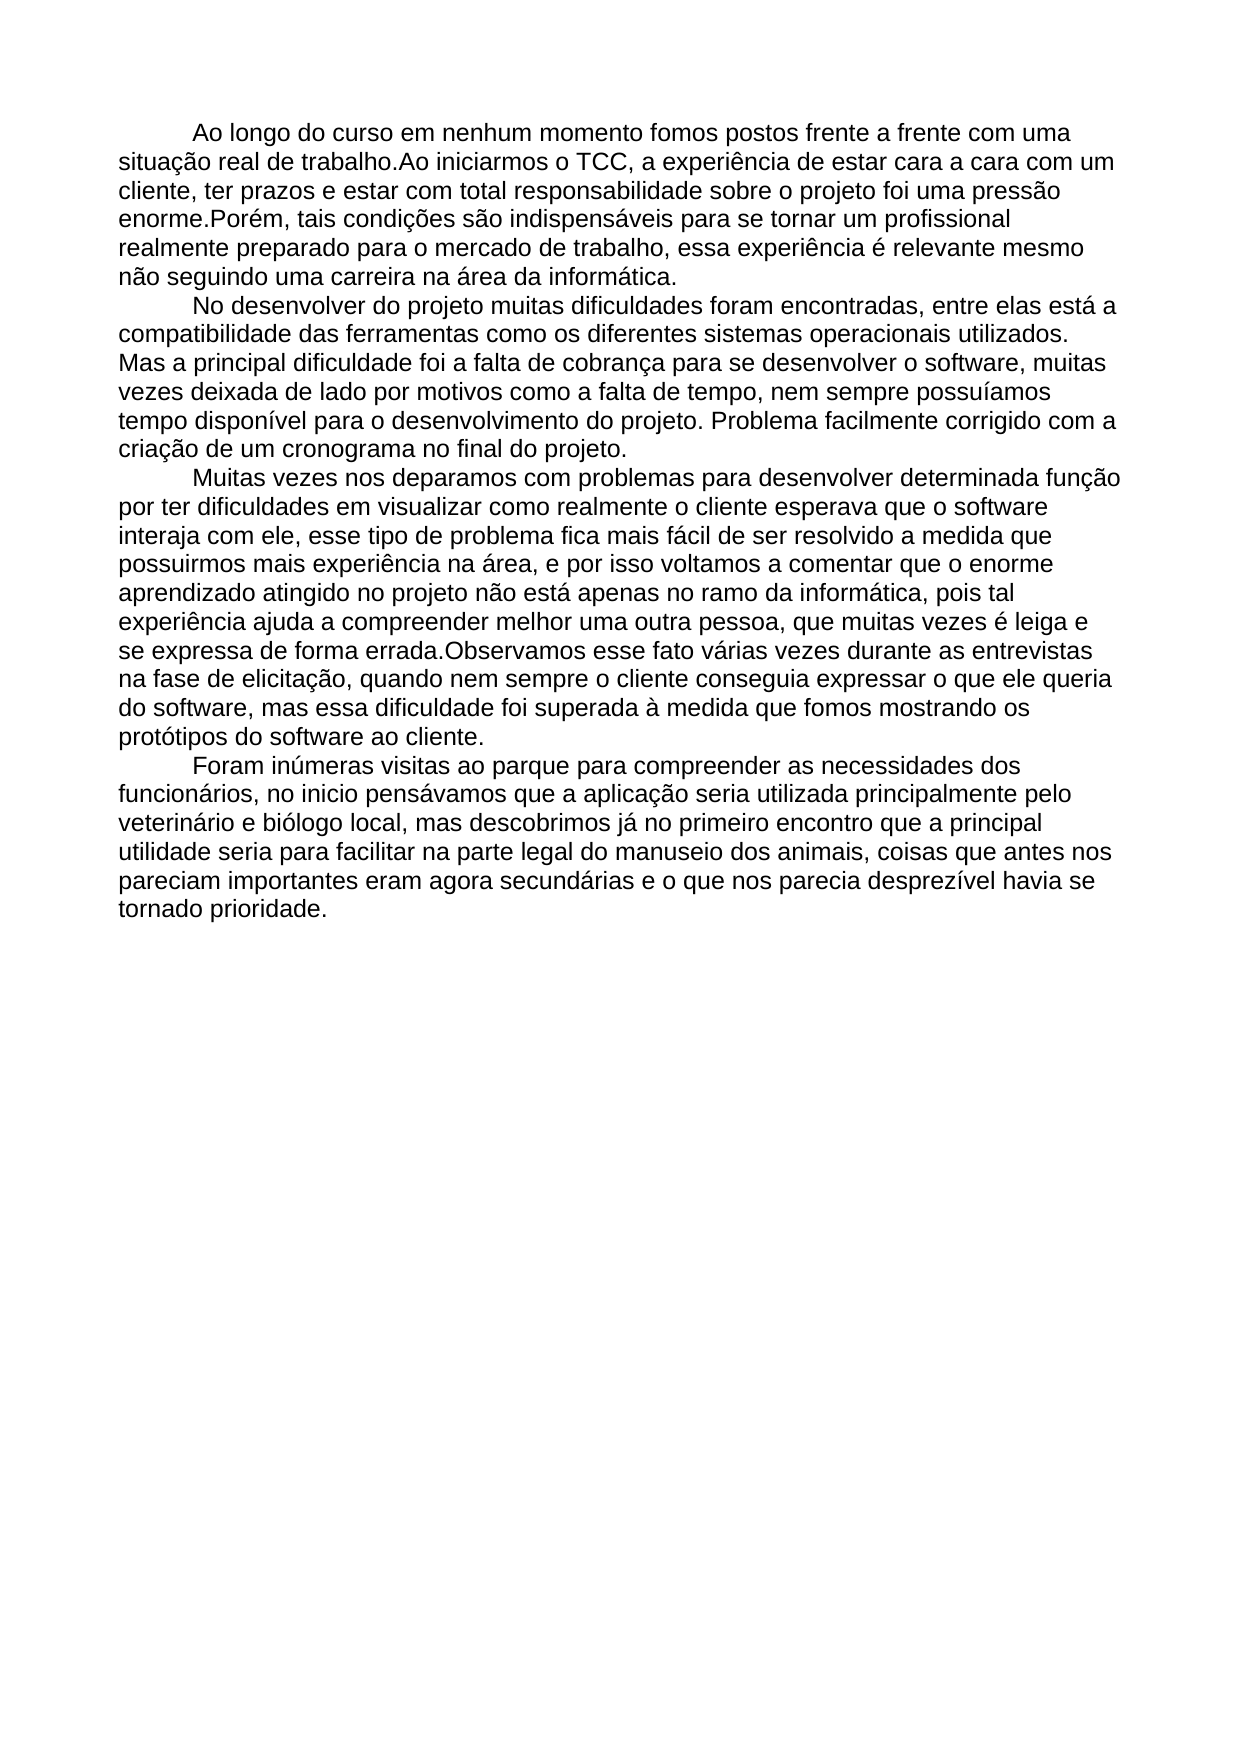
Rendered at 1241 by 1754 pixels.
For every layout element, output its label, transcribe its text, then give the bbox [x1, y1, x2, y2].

text Ao longo do curso em nenhum momento fomos postos frente a frente com uma situação real de trabalho.Ao iniciarmos o TCC, a experiência de estar cara a cara com um cliente, ter prazos e estar com total responsabilidade sobre o projeto foi uma pressão enorme.Porém, tais condições são indispensáveis para se tornar um profissional realmente preparado para o mercado de trabalho, essa experiência é relevante mesmo não seguindo uma carreira na área da informática. No desenvolver do projeto muitas dificuldades foram encontradas, entre elas está a compatibilidade das ferramentas como os diferentes sistemas operacionais utilizados. Mas a principal dificuldade foi a falta de cobrança para se desenvolver o software, muitas vezes deixada de lado por motivos como a falta de tempo, nem sempre possuíamos tempo disponível para o desenvolvimento do projeto. Problema facilmente corrigido com a criação de um cronograma no final do projeto. Muitas vezes nos deparamos com problemas para desenvolver determinada função por ter dificuldades em visualizar como realmente o cliente esperava que o software interaja com ele, esse tipo de problema fica mais fácil de ser resolvido a medida que possuirmos mais experiência na área, e por isso voltamos a comentar que o enorme aprendizado atingido no projeto não está apenas no ramo da informática, pois tal experiência ajuda a compreender melhor uma outra pessoa, que muitas vezes é leiga e se expressa de forma errada.Observamos esse fato várias vezes durante as entrevistas na fase de elicitação, quando nem sempre o cliente conseguia expressar o que ele queria do software, mas essa dificuldade foi superada à medida que fomos mostrando os protótipos do software ao cliente. Foram inúmeras visitas ao parque para compreender as necessidades dos funcionários, no inicio pensávamos que a aplicação seria utilizada principalmente pelo veterinário e biólogo local, mas descobrimos já no primeiro encontro que a principal utilidade seria para facilitar na parte legal do manuseio dos animais, coisas que antes nos pareciam importantes eram agora secundárias e o que nos parecia desprezível havia se tornado prioridade. [118, 118, 1122, 1038]
